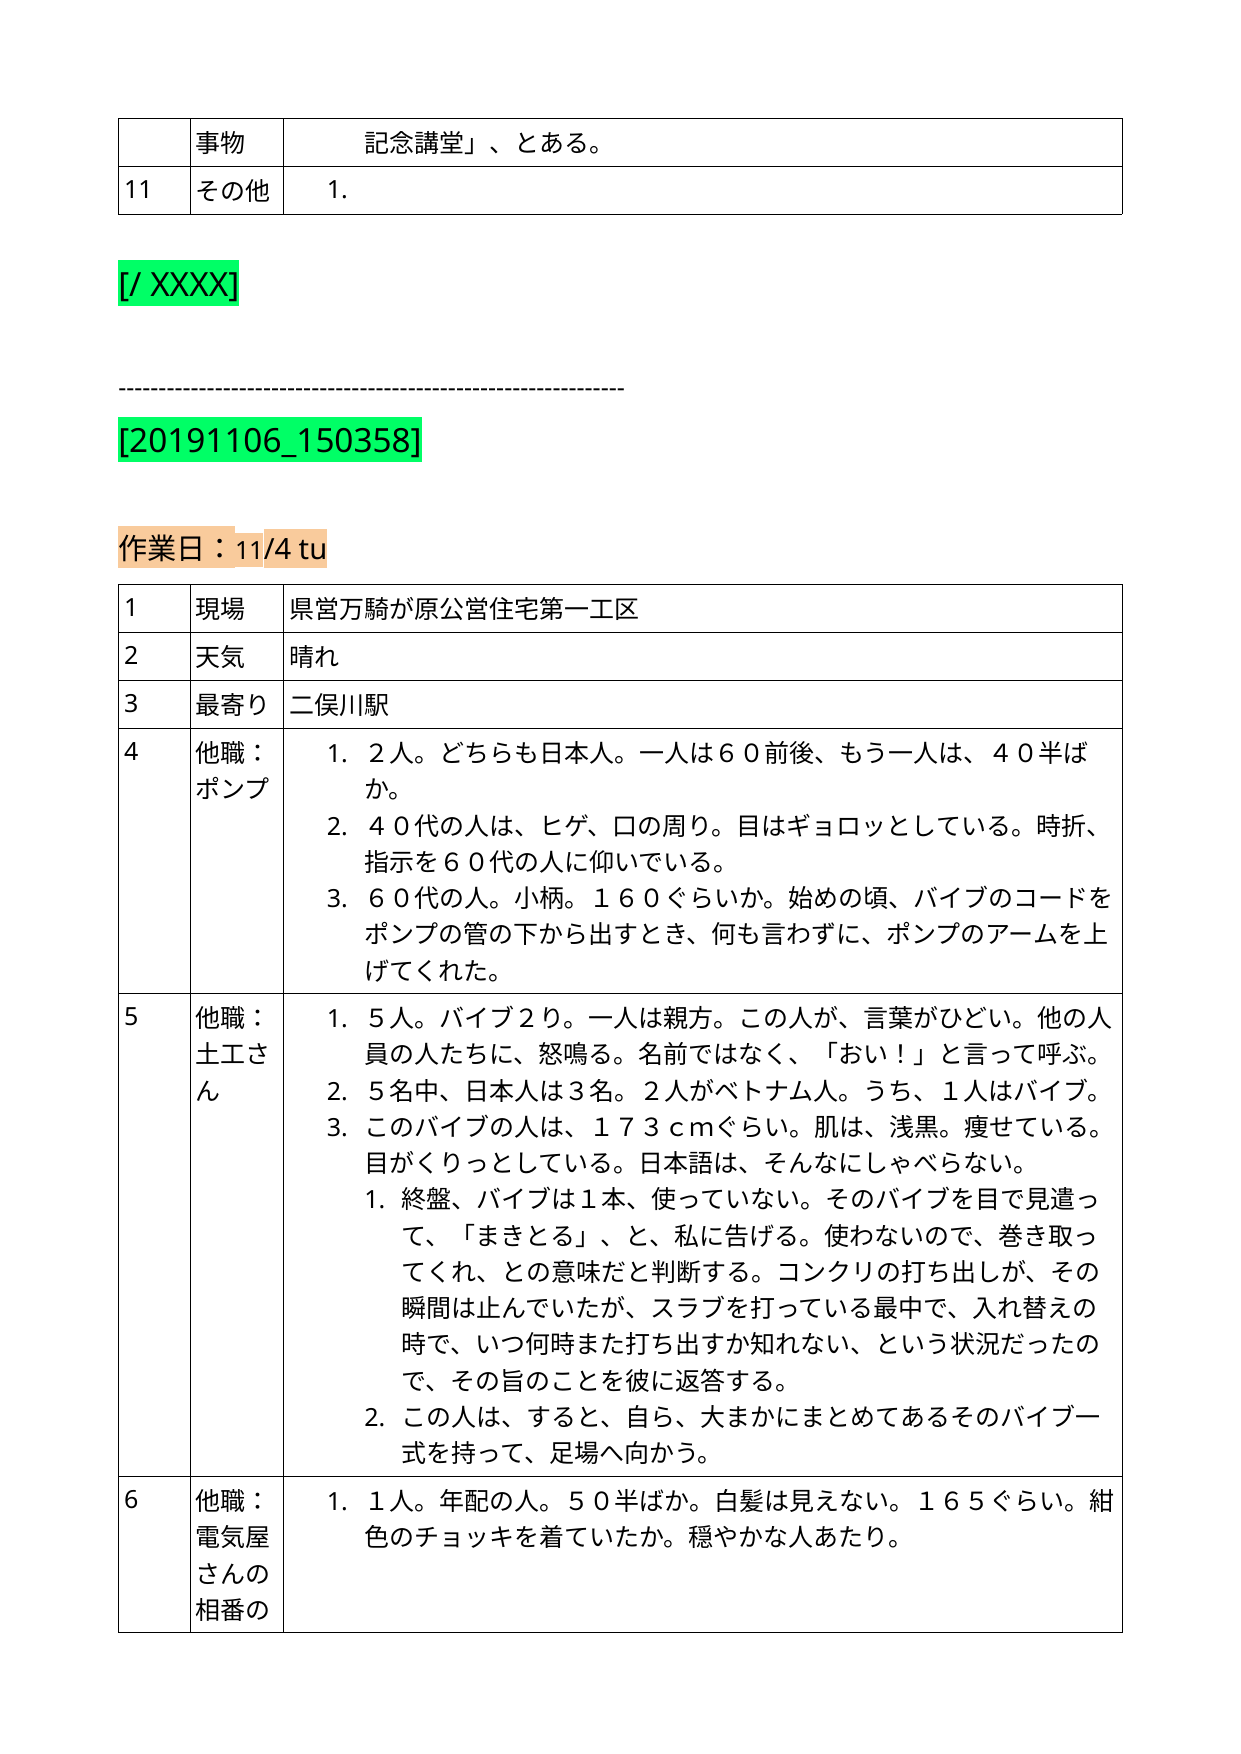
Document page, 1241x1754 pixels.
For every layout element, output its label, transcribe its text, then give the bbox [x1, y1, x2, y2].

table_cell 他職：ポンプ [191, 729, 283, 993]
table_cell 晴れ [284, 633, 1122, 680]
table_cell ２人。どちらも日本人。一人は６０前後、もう一人は、４０半ばか。 ４０代の人は、ヒゲ、口の周り。目はギョロッとしている。時折、指示を６０代の人に仰いでいる。 ６０代の人。小柄。１６０ぐらいか。始めの頃、バイブのコードをポンプの管の下から出すとき、何も言わずに、ポンプのアームを上げてくれた。 [284, 729, 1122, 993]
text [/ XXXX] [118, 260, 1122, 306]
table_header 現場 [191, 585, 283, 632]
table_cell 事物 [191, 119, 283, 166]
table_cell 11 [119, 167, 190, 214]
table_cell 5 [119, 994, 190, 1476]
table_cell [284, 167, 1122, 214]
table_cell 他職：土工さん [191, 994, 283, 1476]
table_cell ５人。バイブ２り。一人は親方。この人が、言葉がひどい。他の人員の人たちに、怒鳴る。名前ではなく、「おい！」と言って呼ぶ。 ５名中、日本人は３名。２人がベトナム人。うち、１人はバイブ。 このバイブの人は、１７３ｃｍぐらい。肌は、浅黒。痩せている。目がくりっとしている。日本語は、そんなにしゃべらない。 終盤、バイブは１本、使っていない。そのバイブを目で見遣って、「まきとる」、と、私に告げる。使わないので、巻き取ってくれ、との意味だと判断する。コンクリの打ち出しが、その瞬間は止んでいたが、スラブを打っている最中で、入れ替えの時で、いつ何時また打ち出すか知れない、という状況だったので、その旨のことを彼に返答する。 この人は、すると、自ら、大まかにまとめてあるそのバイブ一式を持って、足場へ向かう。 [284, 994, 1122, 1476]
table_cell 天気 [191, 633, 283, 680]
text [20191106_150358] [118, 417, 1122, 462]
table_cell 4 [119, 729, 190, 993]
table_cell １人。年配の人。５０半ばか。白髪は見えない。１６５ぐらい。紺色のチョッキを着ていたか。穏やかな人あたり。 [284, 1477, 1122, 1632]
text 作業日：11/4 tu [118, 526, 1122, 568]
table_cell 他職：電気屋さんの相番の [191, 1477, 283, 1632]
table_cell 2 [119, 633, 190, 680]
table_cell 3 [119, 681, 190, 728]
text --------------------------------------------------------------- [118, 369, 1122, 404]
table_cell 最寄り [191, 681, 283, 728]
table_cell 記念講堂」、とある。 [284, 119, 1122, 166]
table_header 1 [119, 585, 190, 632]
table_cell 6 [119, 1477, 190, 1632]
table_cell [119, 119, 190, 166]
table_header 県営万騎が原公営住宅第一工区 [284, 585, 1122, 632]
table_cell その他 [191, 167, 283, 214]
table_cell 二俣川駅 [284, 681, 1122, 728]
